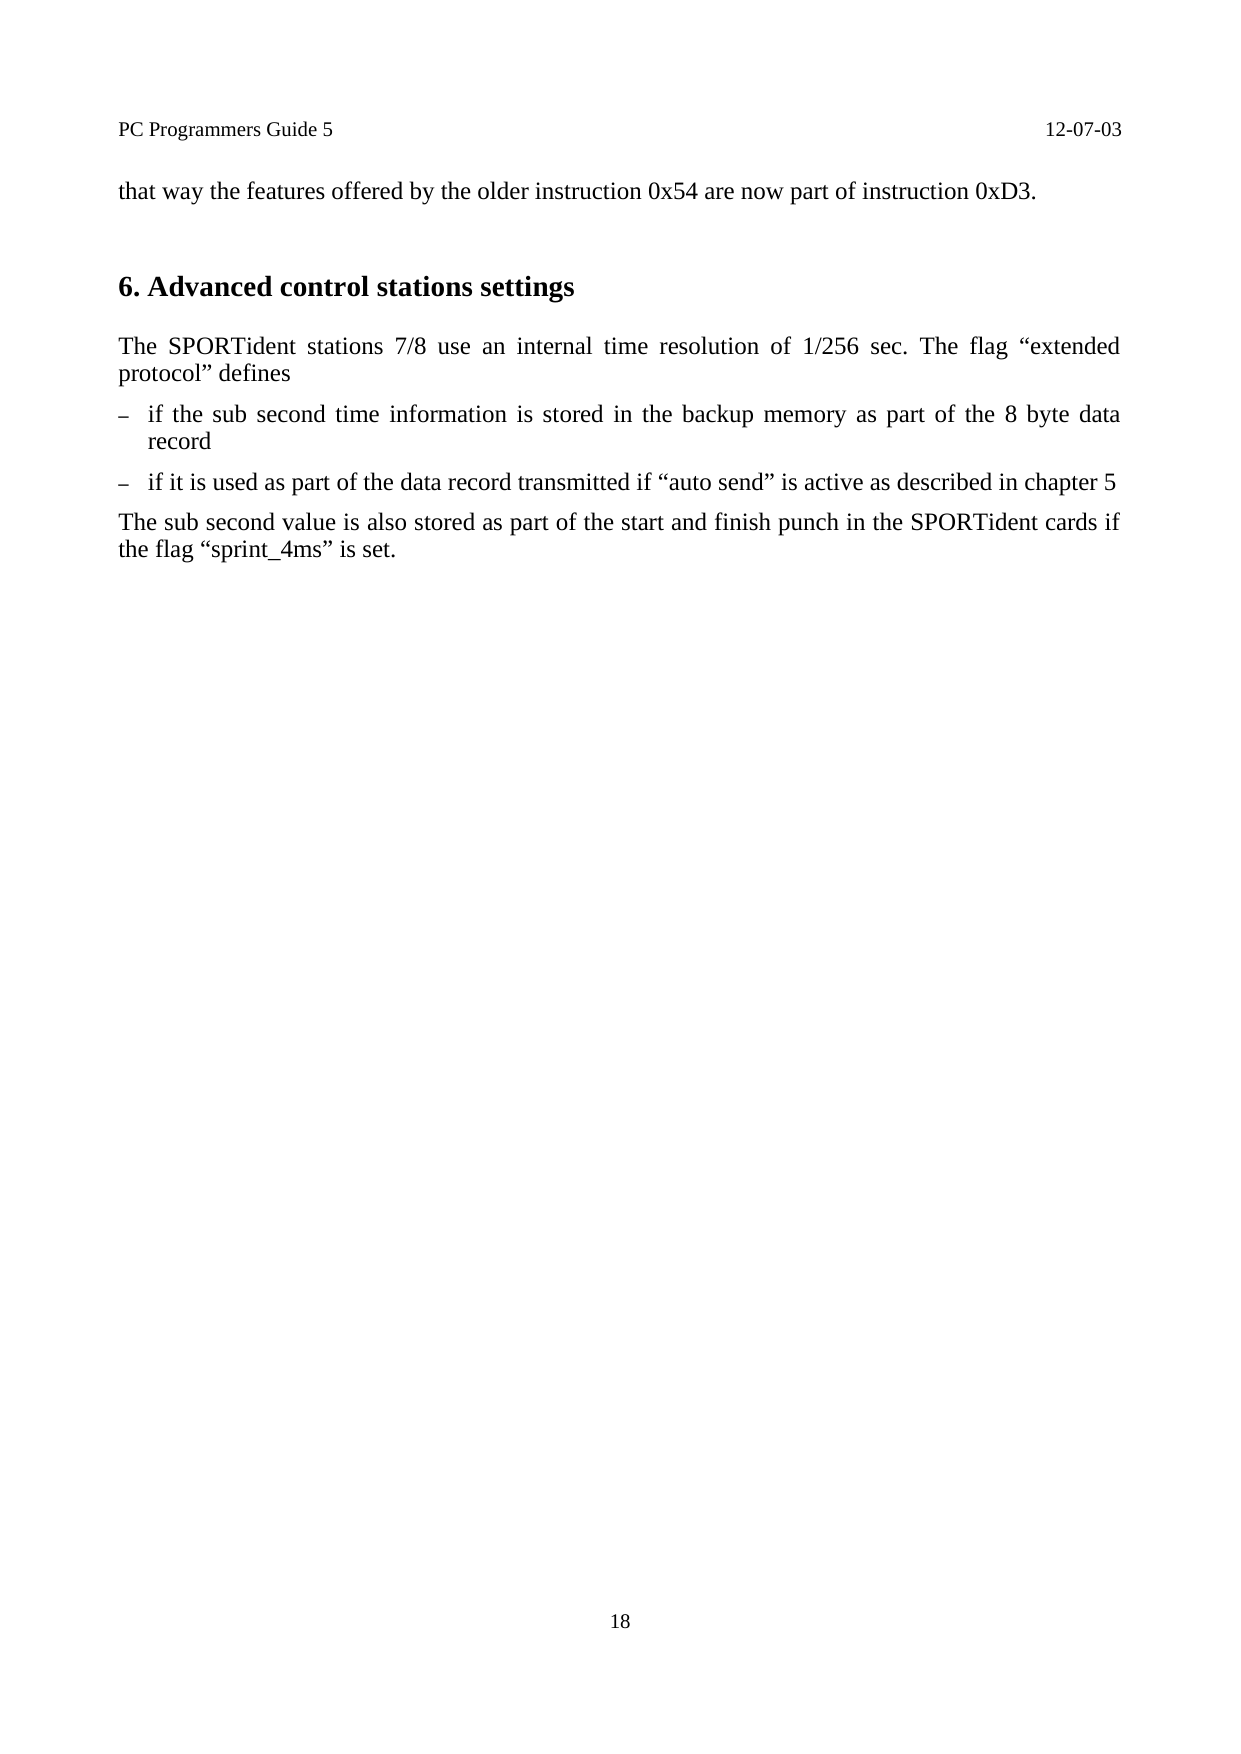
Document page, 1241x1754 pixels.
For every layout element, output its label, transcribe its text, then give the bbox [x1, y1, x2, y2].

text The SPORTident stations 7/8 use an internal time resolution of 1/256 sec. The flag “extended protocol” defines [118, 332, 1122, 387]
text The sub second value is also stored as part of the start and finish punch in the SPORTident cards if the flag “sprint_4ms” is set. [118, 508, 1122, 563]
list if the sub second time information is stored in the backup memory as part of the 8 byte data record [118, 400, 1122, 455]
subtitle 6. Advanced control stations settings [118, 270, 1122, 302]
list if it is used as part of the data record transmitted if “auto send” is active as described in chapter 5 [118, 468, 1122, 495]
text that way the features offered by the older instruction 0x54 are now part of instruction 0xD3. [118, 177, 1122, 205]
